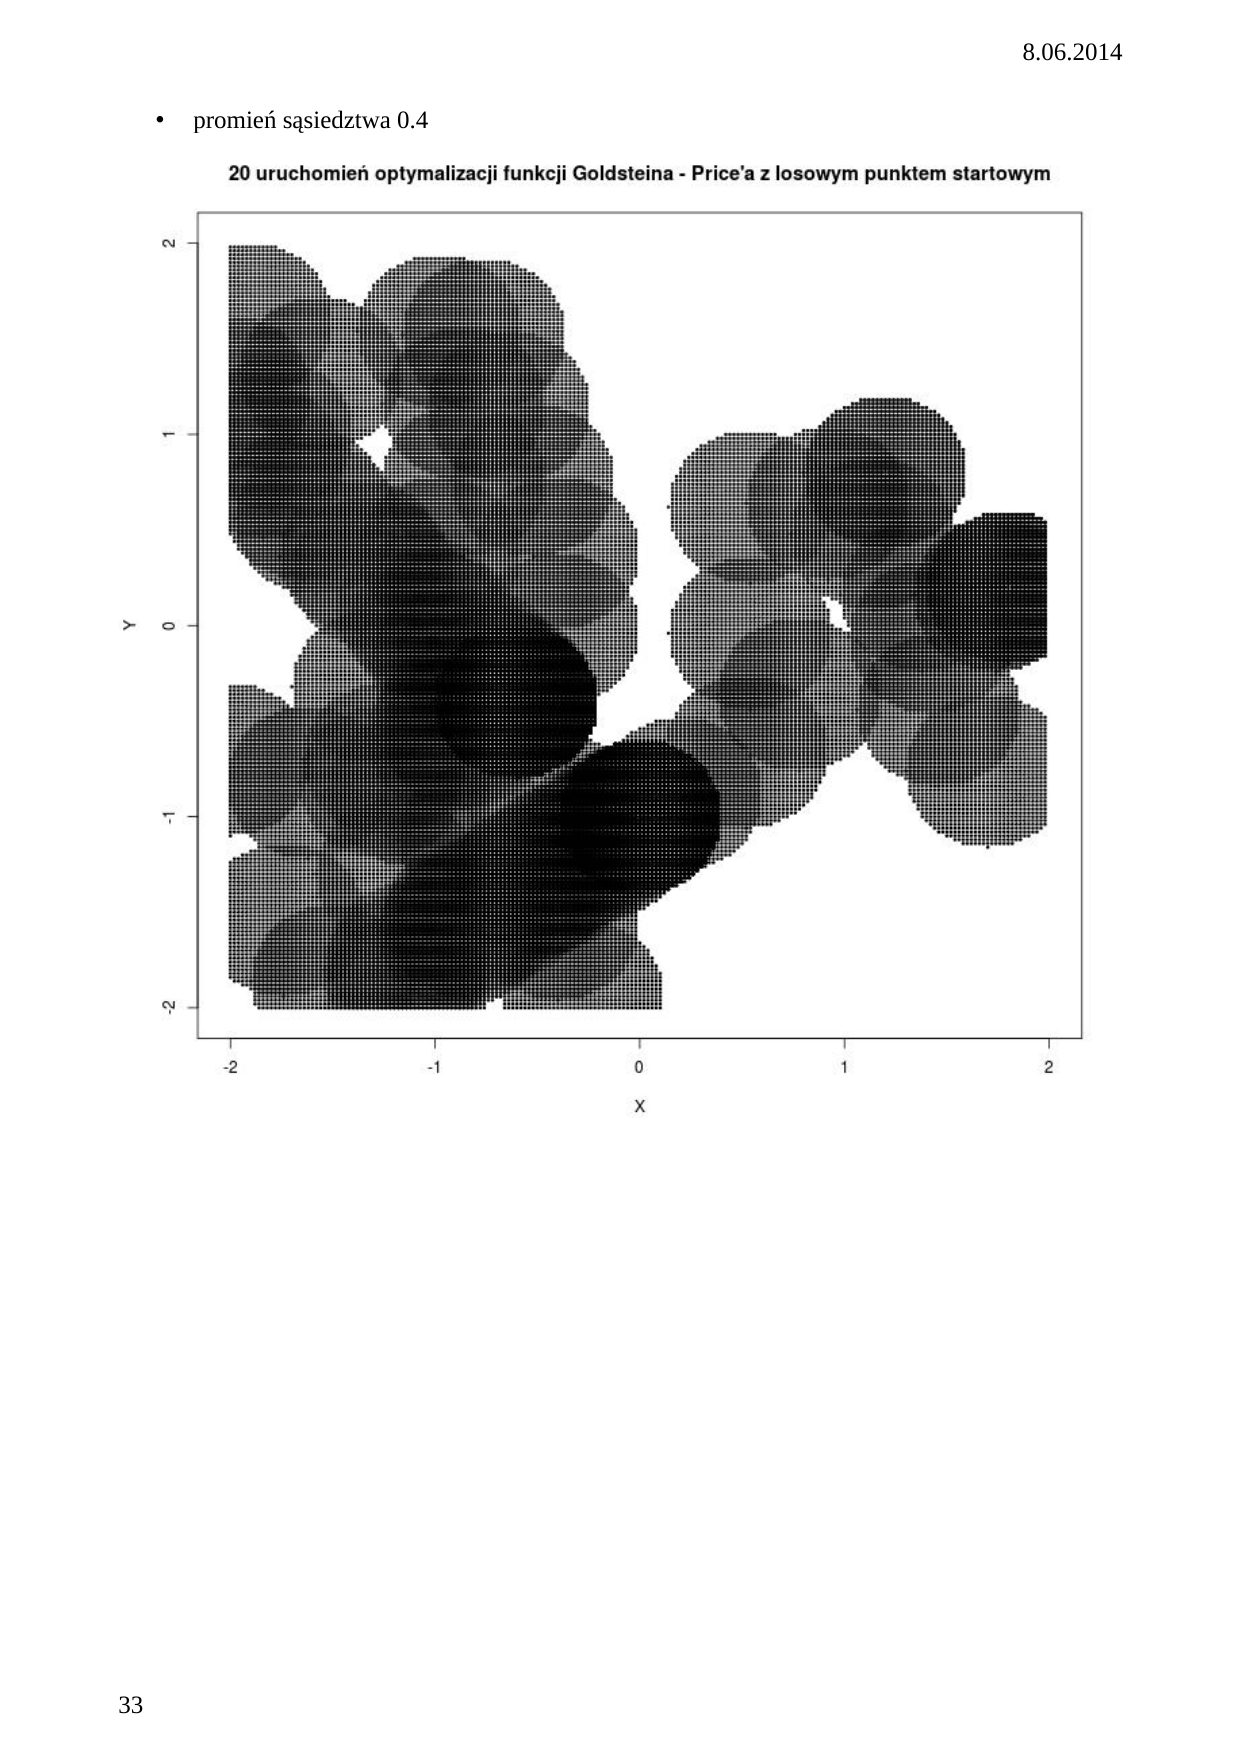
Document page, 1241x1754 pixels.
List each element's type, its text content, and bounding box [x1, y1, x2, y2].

picture [118, 133, 1123, 1138]
list promień sąsiedztwa 0.4 [156, 105, 1122, 133]
